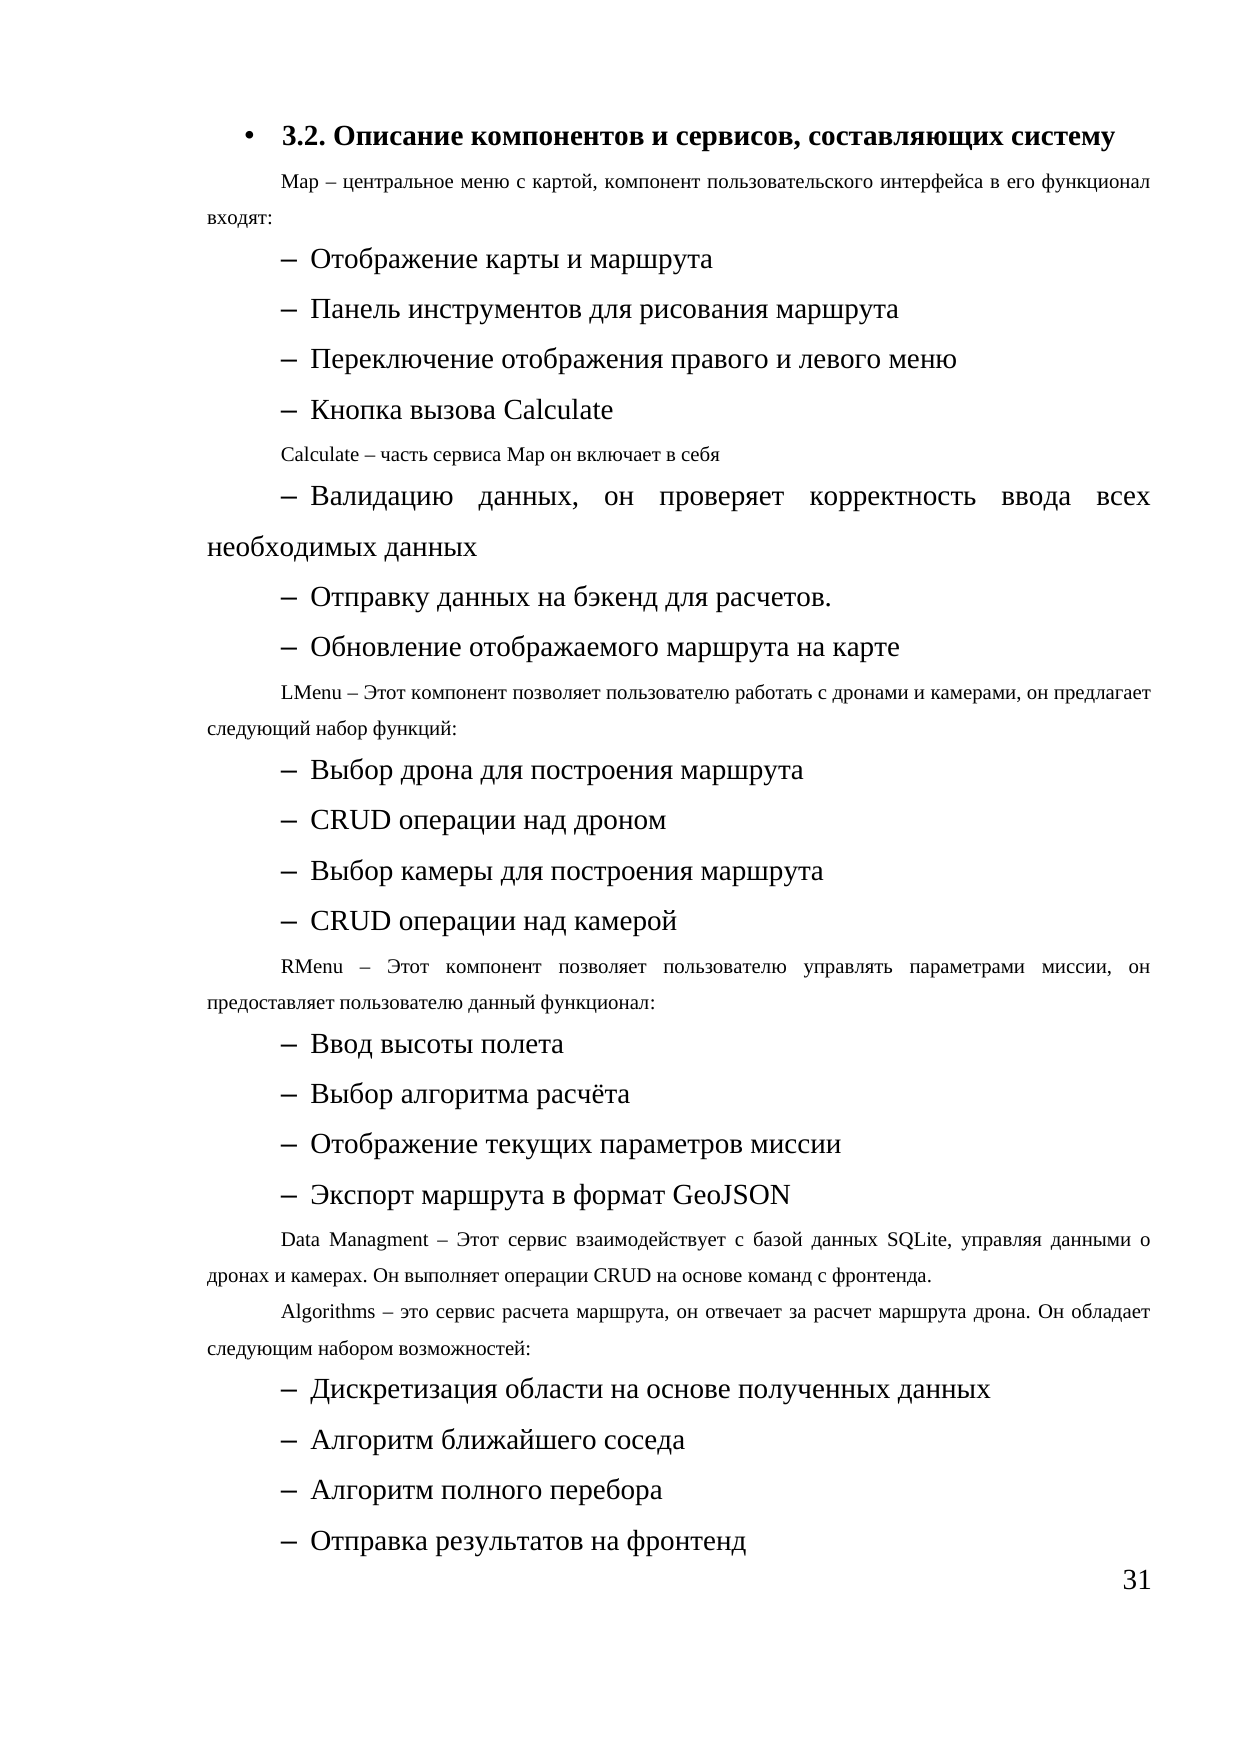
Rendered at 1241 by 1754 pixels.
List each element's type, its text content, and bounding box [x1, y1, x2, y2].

list Ввод высоты полета [207, 1026, 1152, 1059]
text Algorithms – это сервис расчета маршрута, он отвечает за расчет маршрута дрона. Он обладает следующим набором возможностей: [207, 1299, 1152, 1359]
list Алгоритм ближайшего соседа [207, 1422, 1152, 1456]
list Алгоритм полного перебора [207, 1472, 1152, 1506]
list Выбор алгоритма расчёта [207, 1076, 1152, 1110]
list CRUD операции над дроном [207, 802, 1152, 836]
list Переключение отображения правого и левого меню [207, 341, 1152, 375]
text Data Managment – Этот сервис взаимодействует с базой данных SQLite, управляя данными о дронах и камерах. Он выполняет операции CRUD на основе команд с фронтенда. [207, 1227, 1152, 1287]
list Отправка результатов на фронтенд [207, 1523, 1152, 1556]
list CRUD операции над камерой [207, 903, 1152, 937]
list 3.2. Описание компонентов и сервисов, составляющих систему [244, 118, 1152, 152]
list Панель инструментов для рисования маршрута [207, 291, 1152, 325]
list Валидацию данных, он проверяет корректность ввода всех необходимых данных [207, 478, 1152, 562]
text Calculate – часть сервиса Map он включает в себя [207, 442, 1152, 466]
list Выбор дрона для построения маршрута [207, 752, 1152, 786]
list Кнопка вызова Calculate [207, 392, 1152, 426]
text Map – центральное меню с картой, компонент пользовательского интерфейса в его функционал входят: [207, 168, 1152, 229]
text LMenu – Этот компонент позволяет пользователю работать с дронами и камерами, он предлагает следующий набор функций: [207, 680, 1152, 740]
list Отправку данных на бэкенд для расчетов. [207, 579, 1152, 613]
text RMenu – Этот компонент позволяет пользователю управлять параметрами миссии, он предоставляет пользователю данный функционал: [207, 954, 1152, 1014]
list Отображение текущих параметров миссии [207, 1127, 1152, 1160]
list Выбор камеры для построения маршрута [207, 853, 1152, 886]
list Дискретизация области на основе полученных данных [207, 1372, 1152, 1405]
list Обновление отображаемого маршрута на карте [207, 629, 1152, 663]
list Экспорт маршрута в формат GeoJSON [207, 1177, 1152, 1211]
list Отображение карты и маршрута [207, 241, 1152, 274]
